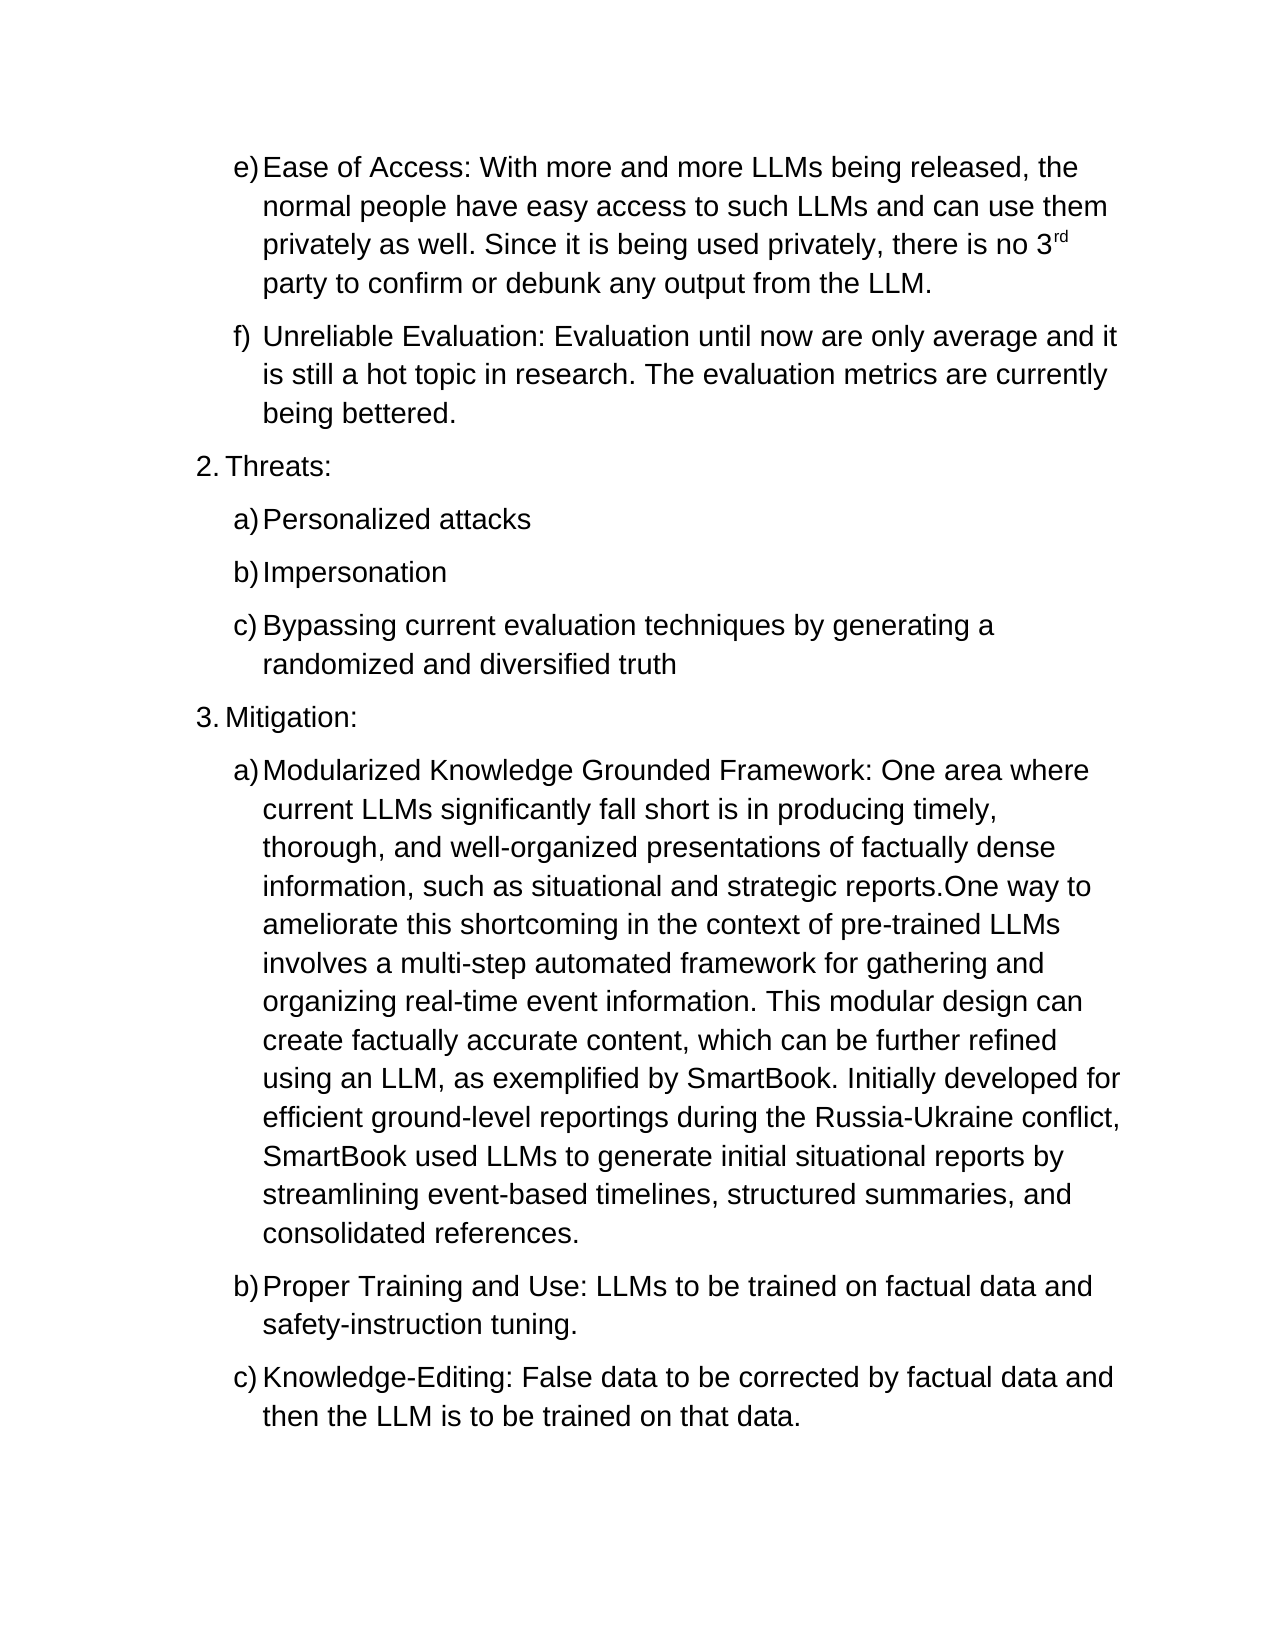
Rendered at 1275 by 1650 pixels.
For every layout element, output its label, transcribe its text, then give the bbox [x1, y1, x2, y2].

list Threats: [187, 449, 1125, 482]
list Mitigation: [187, 700, 1125, 733]
list Proper Training and Use: LLMs to be trained on factual data and safety-instruction tuning. [225, 1269, 1125, 1341]
list Bypassing current evaluation techniques by generating a randomized and diversified truth [225, 608, 1125, 680]
list Modularized Knowledge Grounded Framework: One area where current LLMs significantly fall short is in producing timely, thorough, and well-organized presentations of factually dense information, such as situational and strategic reports.One way to ameliorate this shortcoming in the context of pre-trained LLMs involves a multi-step automated framework for gathering and organizing real-time event information. This modular design can create factually accurate content, which can be further refined using an LLM, as exemplified by SmartBook. Initially developed for efficient ground-level reportings during the Russia-Ukraine conflict, SmartBook used LLMs to generate initial situational reports by streamlining event-based timelines, structured summaries, and consolidated references. [225, 753, 1125, 1249]
list Ease of Access: With more and more LLMs being released, the normal people have easy access to such LLMs and can use them privately as well. Since it is being used privately, there is no 3rd party to confirm or debunk any output from the LLM. [225, 150, 1125, 299]
list Unreliable Evaluation: Evaluation until now are only average and it is still a hot topic in research. The evaluation metrics are currently being bettered. [225, 319, 1125, 429]
list Personalized attacks [225, 502, 1125, 536]
list Knowledge-Editing: False data to be corrected by factual data and then the LLM is to be trained on that data. [225, 1360, 1125, 1432]
list Impersonation [225, 555, 1125, 589]
